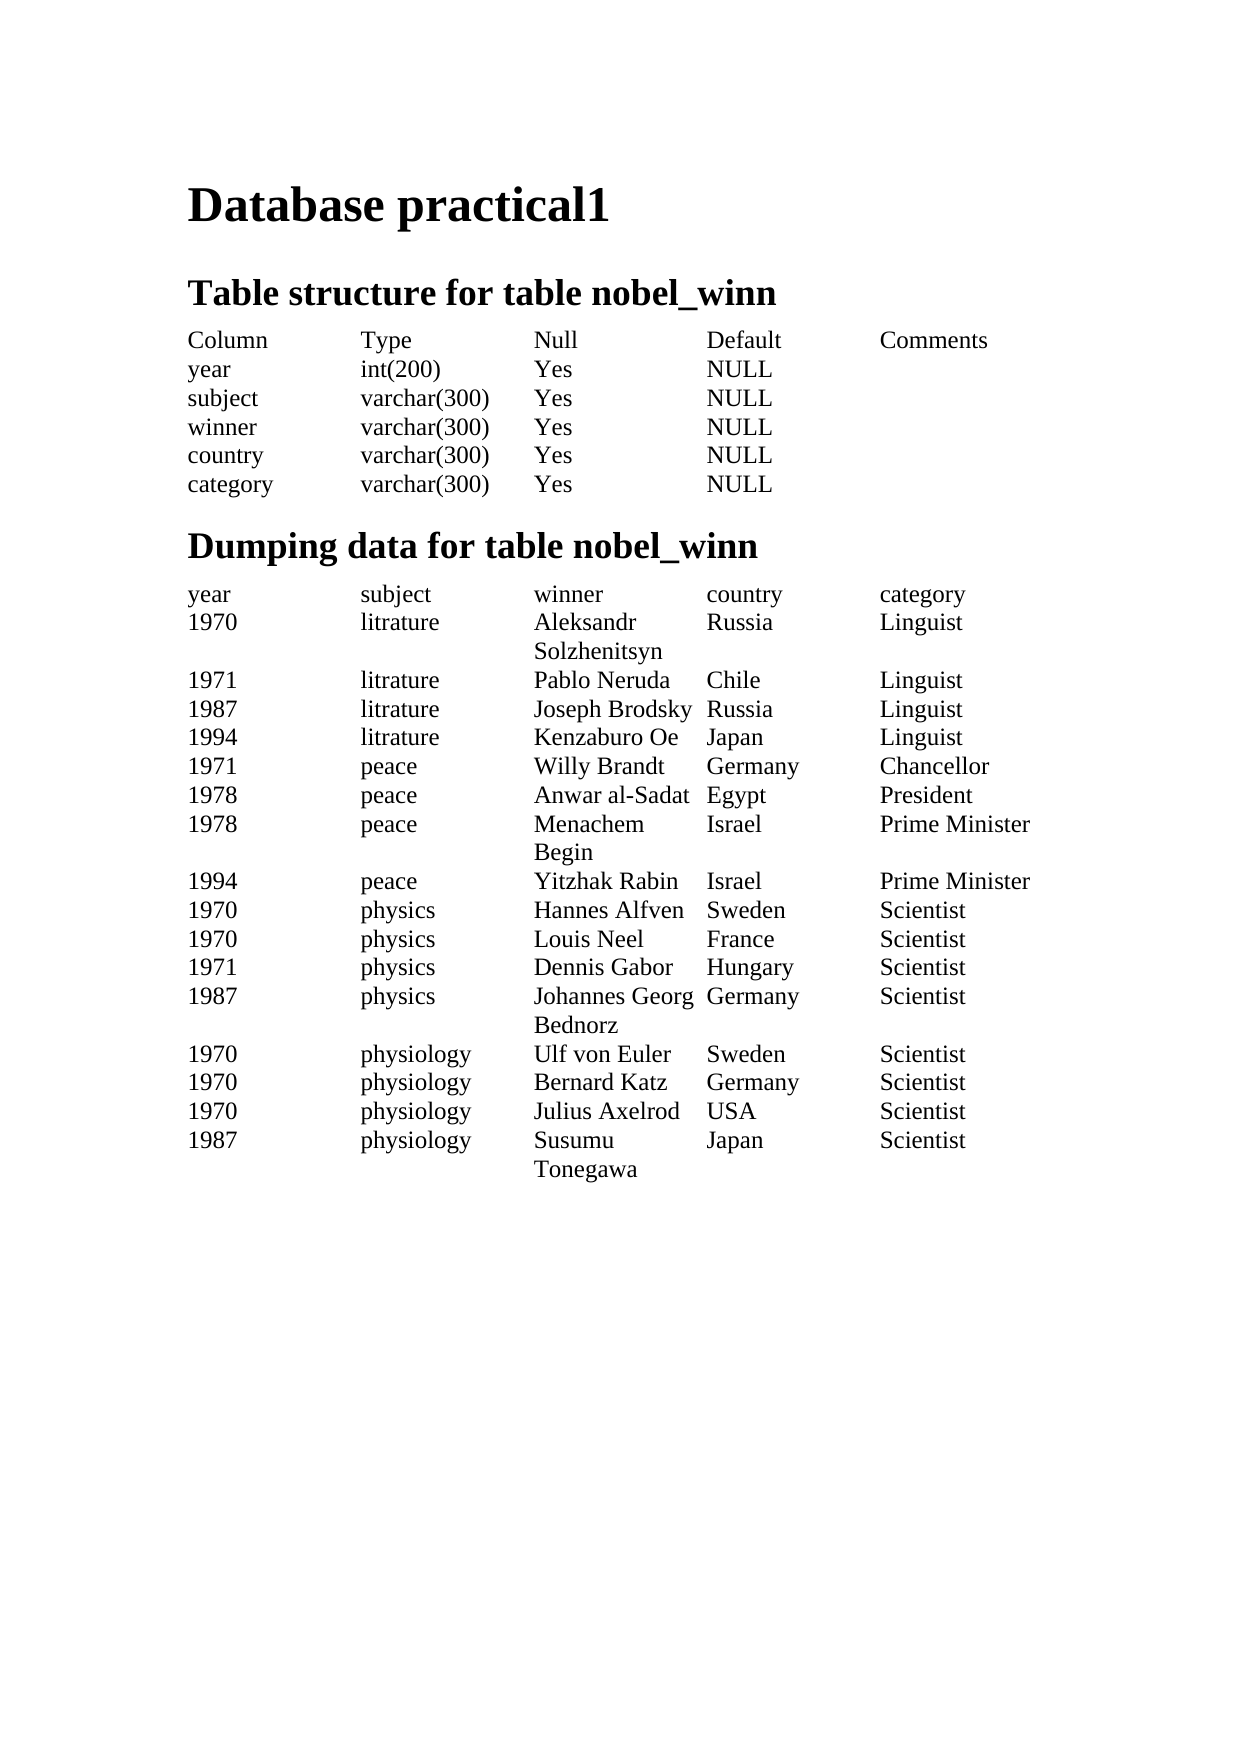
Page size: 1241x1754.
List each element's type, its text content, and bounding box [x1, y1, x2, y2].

table_cell 1971 [188, 953, 360, 981]
subtitle Database practical1 [187, 175, 1053, 232]
table_cell Scientist [880, 1068, 1053, 1096]
table_cell Linguist [880, 723, 1053, 751]
table_cell Anwar al-Sadat [534, 780, 706, 809]
table_cell Chile [706, 665, 879, 694]
table_cell Germany [706, 981, 879, 1039]
table_cell 1971 [188, 751, 360, 780]
table_cell Yes [534, 412, 706, 441]
table_header subject [360, 579, 533, 607]
table_cell Ulf von Euler [534, 1039, 706, 1067]
table_cell Prime Minister [880, 866, 1053, 895]
table_cell Scientist [880, 1039, 1053, 1067]
table_cell 1994 [188, 866, 360, 895]
table_cell Pablo Neruda [534, 665, 706, 694]
table_cell Julius Axelrod [534, 1096, 706, 1125]
table_cell NULL [706, 441, 879, 469]
table_cell Linguist [880, 694, 1053, 722]
table_cell Russia [706, 608, 879, 665]
table_cell physiology [360, 1039, 533, 1067]
table_cell NULL [706, 383, 879, 412]
table_cell President [880, 780, 1053, 809]
table_cell Scientist [880, 1096, 1053, 1125]
table_cell 1994 [188, 723, 360, 751]
table_cell Chancellor [880, 751, 1053, 780]
table_cell physiology [360, 1096, 533, 1125]
table_cell Menachem Begin [534, 809, 706, 866]
table_header Type [360, 326, 533, 354]
table_cell Scientist [880, 953, 1053, 981]
table_cell Scientist [880, 1125, 1053, 1182]
table_cell physics [360, 953, 533, 981]
table_cell 1987 [188, 694, 360, 722]
table_cell physics [360, 981, 533, 1039]
table_cell Israel [706, 809, 879, 866]
table_cell varchar(300) [360, 412, 533, 441]
subtitle Table structure for table nobel_winn [187, 270, 1053, 313]
table_cell Linguist [880, 608, 1053, 665]
table_cell Prime Minister [880, 809, 1053, 866]
table_cell category [188, 469, 360, 498]
table_cell litrature [360, 665, 533, 694]
table_cell Kenzaburo Oe [534, 723, 706, 751]
table_cell Sweden [706, 1039, 879, 1067]
table_header year [188, 579, 360, 607]
table_cell 1970 [188, 1096, 360, 1125]
table_cell Susumu Tonegawa [534, 1125, 706, 1182]
table_header country [706, 579, 879, 607]
table_cell subject [188, 383, 360, 412]
table_cell Japan [706, 723, 879, 751]
table_cell Hannes Alfven [534, 895, 706, 924]
table_cell Louis Neel [534, 924, 706, 952]
table_cell physiology [360, 1068, 533, 1096]
table_cell 1970 [188, 924, 360, 952]
table_cell France [706, 924, 879, 952]
table_cell varchar(300) [360, 383, 533, 412]
table_cell Dennis Gabor [534, 953, 706, 981]
table_cell NULL [706, 469, 879, 498]
table_cell 1987 [188, 1125, 360, 1182]
table_cell Sweden [706, 895, 879, 924]
table_cell winner [188, 412, 360, 441]
table_cell peace [360, 866, 533, 895]
table_cell 1971 [188, 665, 360, 694]
table_cell Scientist [880, 924, 1053, 952]
table_cell Joseph Brodsky [534, 694, 706, 722]
table_cell 1970 [188, 895, 360, 924]
table_cell peace [360, 780, 533, 809]
table_cell Yes [534, 354, 706, 383]
table_cell int(200) [360, 354, 533, 383]
table_header Default [706, 326, 879, 354]
table_cell Israel [706, 866, 879, 895]
table_cell 1970 [188, 1068, 360, 1096]
table_cell Yes [534, 383, 706, 412]
table_cell [880, 469, 1053, 498]
table_header Null [534, 326, 706, 354]
table_cell 1978 [188, 780, 360, 809]
table_header winner [534, 579, 706, 607]
table_cell litrature [360, 694, 533, 722]
table_cell varchar(300) [360, 441, 533, 469]
table_cell physiology [360, 1125, 533, 1182]
table_cell Egypt [706, 780, 879, 809]
table_cell Scientist [880, 981, 1053, 1039]
table_cell 1970 [188, 1039, 360, 1067]
table_cell peace [360, 809, 533, 866]
table_cell Hungary [706, 953, 879, 981]
table_cell Linguist [880, 665, 1053, 694]
subtitle Dumping data for table nobel_winn [187, 523, 1053, 566]
table_cell [880, 441, 1053, 469]
table_cell [880, 412, 1053, 441]
table_cell [880, 354, 1053, 383]
table_cell Yes [534, 469, 706, 498]
table_header category [880, 579, 1053, 607]
table_cell Yitzhak Rabin [534, 866, 706, 895]
table_cell 1970 [188, 608, 360, 665]
table_cell [880, 383, 1053, 412]
table_cell NULL [706, 412, 879, 441]
table_header Comments [880, 326, 1053, 354]
table_cell country [188, 441, 360, 469]
table_cell Willy Brandt [534, 751, 706, 780]
table_cell Russia [706, 694, 879, 722]
table_cell Germany [706, 1068, 879, 1096]
table_header Column [188, 326, 360, 354]
table_cell Yes [534, 441, 706, 469]
table_cell peace [360, 751, 533, 780]
table_cell physics [360, 924, 533, 952]
table_cell NULL [706, 354, 879, 383]
table_cell Scientist [880, 895, 1053, 924]
table_cell 1987 [188, 981, 360, 1039]
table_cell Japan [706, 1125, 879, 1182]
table_cell Johannes Georg Bednorz [534, 981, 706, 1039]
table_cell Bernard Katz [534, 1068, 706, 1096]
table_cell varchar(300) [360, 469, 533, 498]
table_cell Germany [706, 751, 879, 780]
table_cell litrature [360, 723, 533, 751]
table_cell litrature [360, 608, 533, 665]
table_cell year [188, 354, 360, 383]
table_cell physics [360, 895, 533, 924]
table_cell USA [706, 1096, 879, 1125]
table_cell Aleksandr Solzhenitsyn [534, 608, 706, 665]
table_cell 1978 [188, 809, 360, 866]
